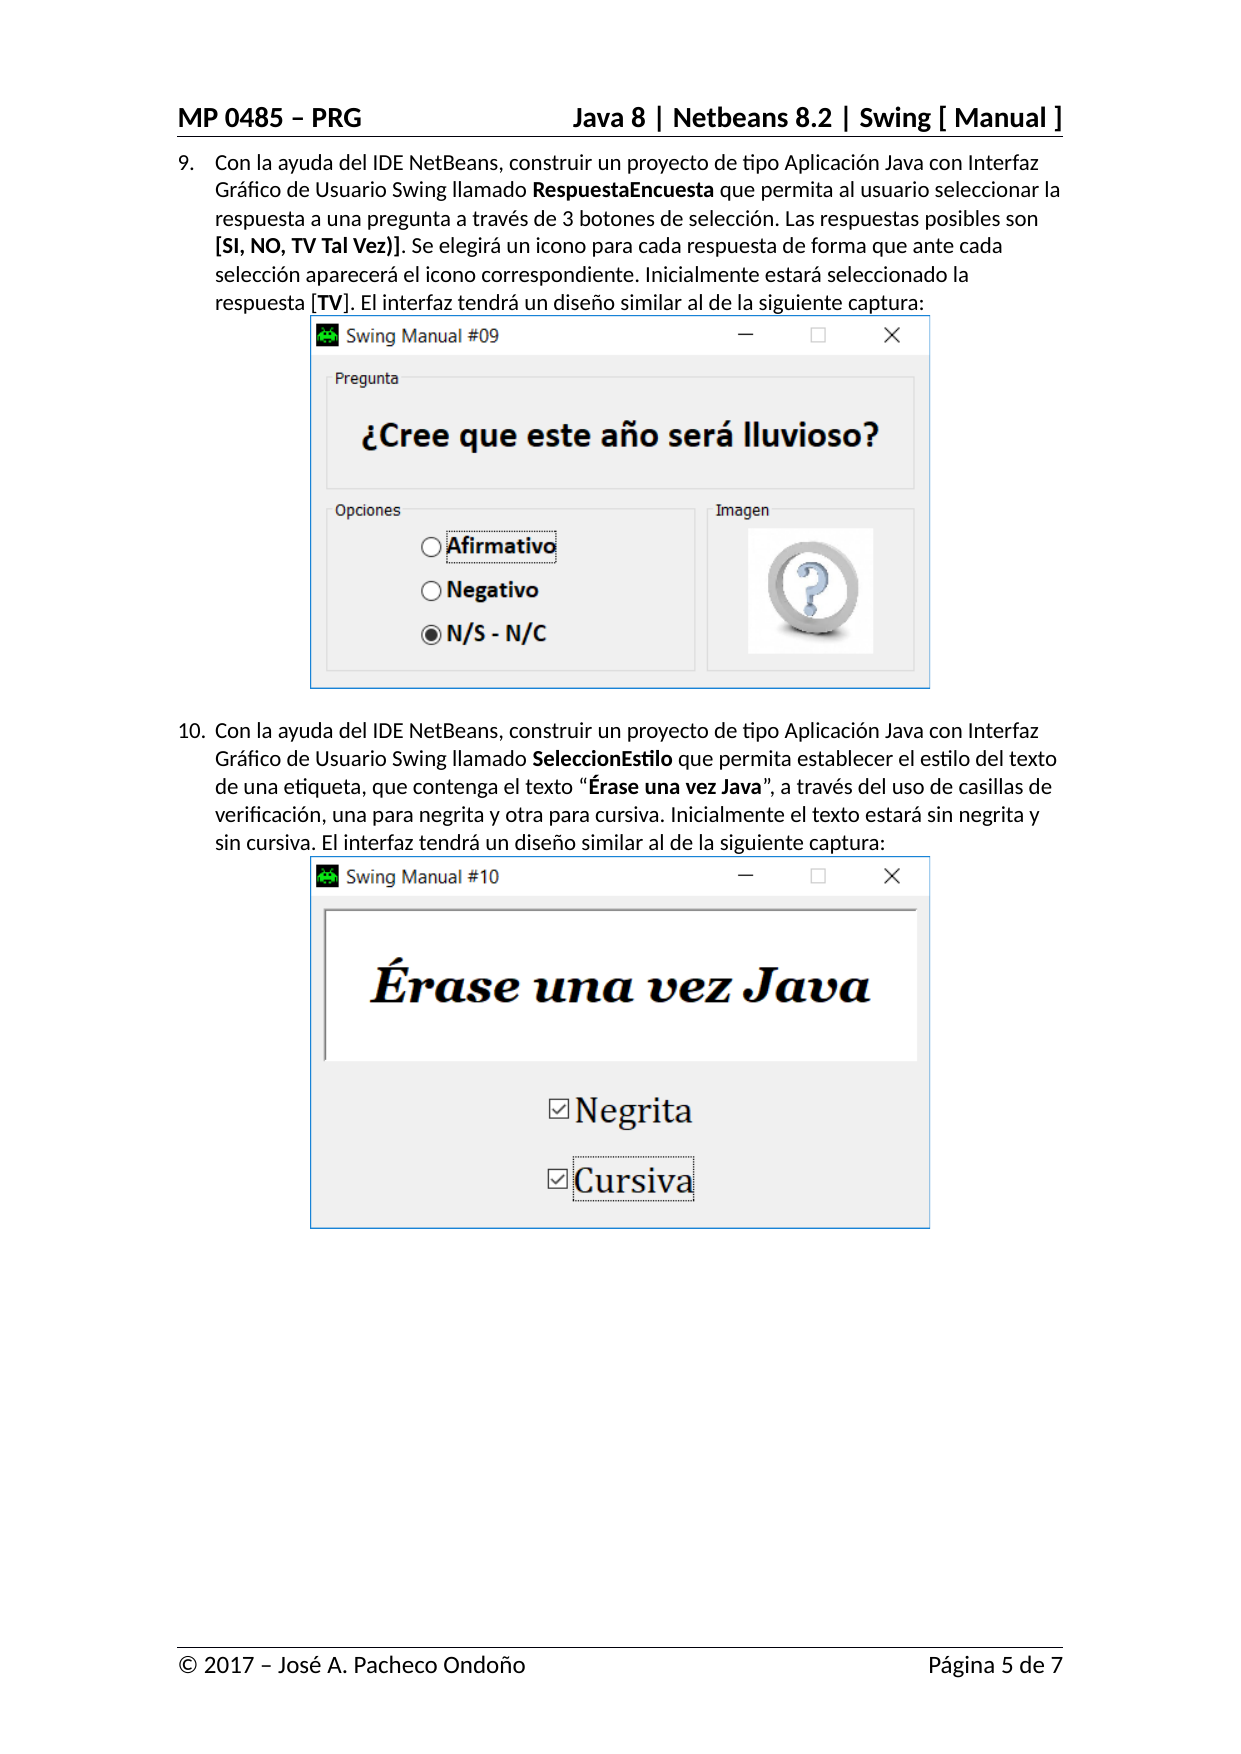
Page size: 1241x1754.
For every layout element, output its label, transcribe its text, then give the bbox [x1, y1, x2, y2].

list Con la ayuda del IDE NetBeans, construir un proyecto de tipo Aplicación Java con Interfaz Gráfico de Usuario Swing llamado RespuestaEncuesta que permita al usuario seleccionar la respuesta a una pregunta a través de 3 botones de selección. Las respuestas posibles son [SI, NO, TV Tal Vez)]. Se elegirá un icono para cada respuesta de forma que ante cada selección aparecerá el icono correspondiente. Inicialmente estará seleccionado la respuesta [TV]. El interfaz tendrá un diseño similar al de la siguiente captura: [177, 148, 1063, 316]
picture [310, 856, 930, 1229]
picture [310, 315, 930, 689]
list Con la ayuda del IDE NetBeans, construir un proyecto de tipo Aplicación Java con Interfaz Gráfico de Usuario Swing llamado SeleccionEstilo que permita establecer el estilo del texto de una etiqueta, que contenga el texto “Érase una vez Java”, a través del uso de casillas de verificación, una para negrita y otra para cursiva. Inicialmente el texto estará sin negrita y sin cursiva. El interfaz tendrá un diseño similar al de la siguiente captura: [177, 716, 1063, 856]
